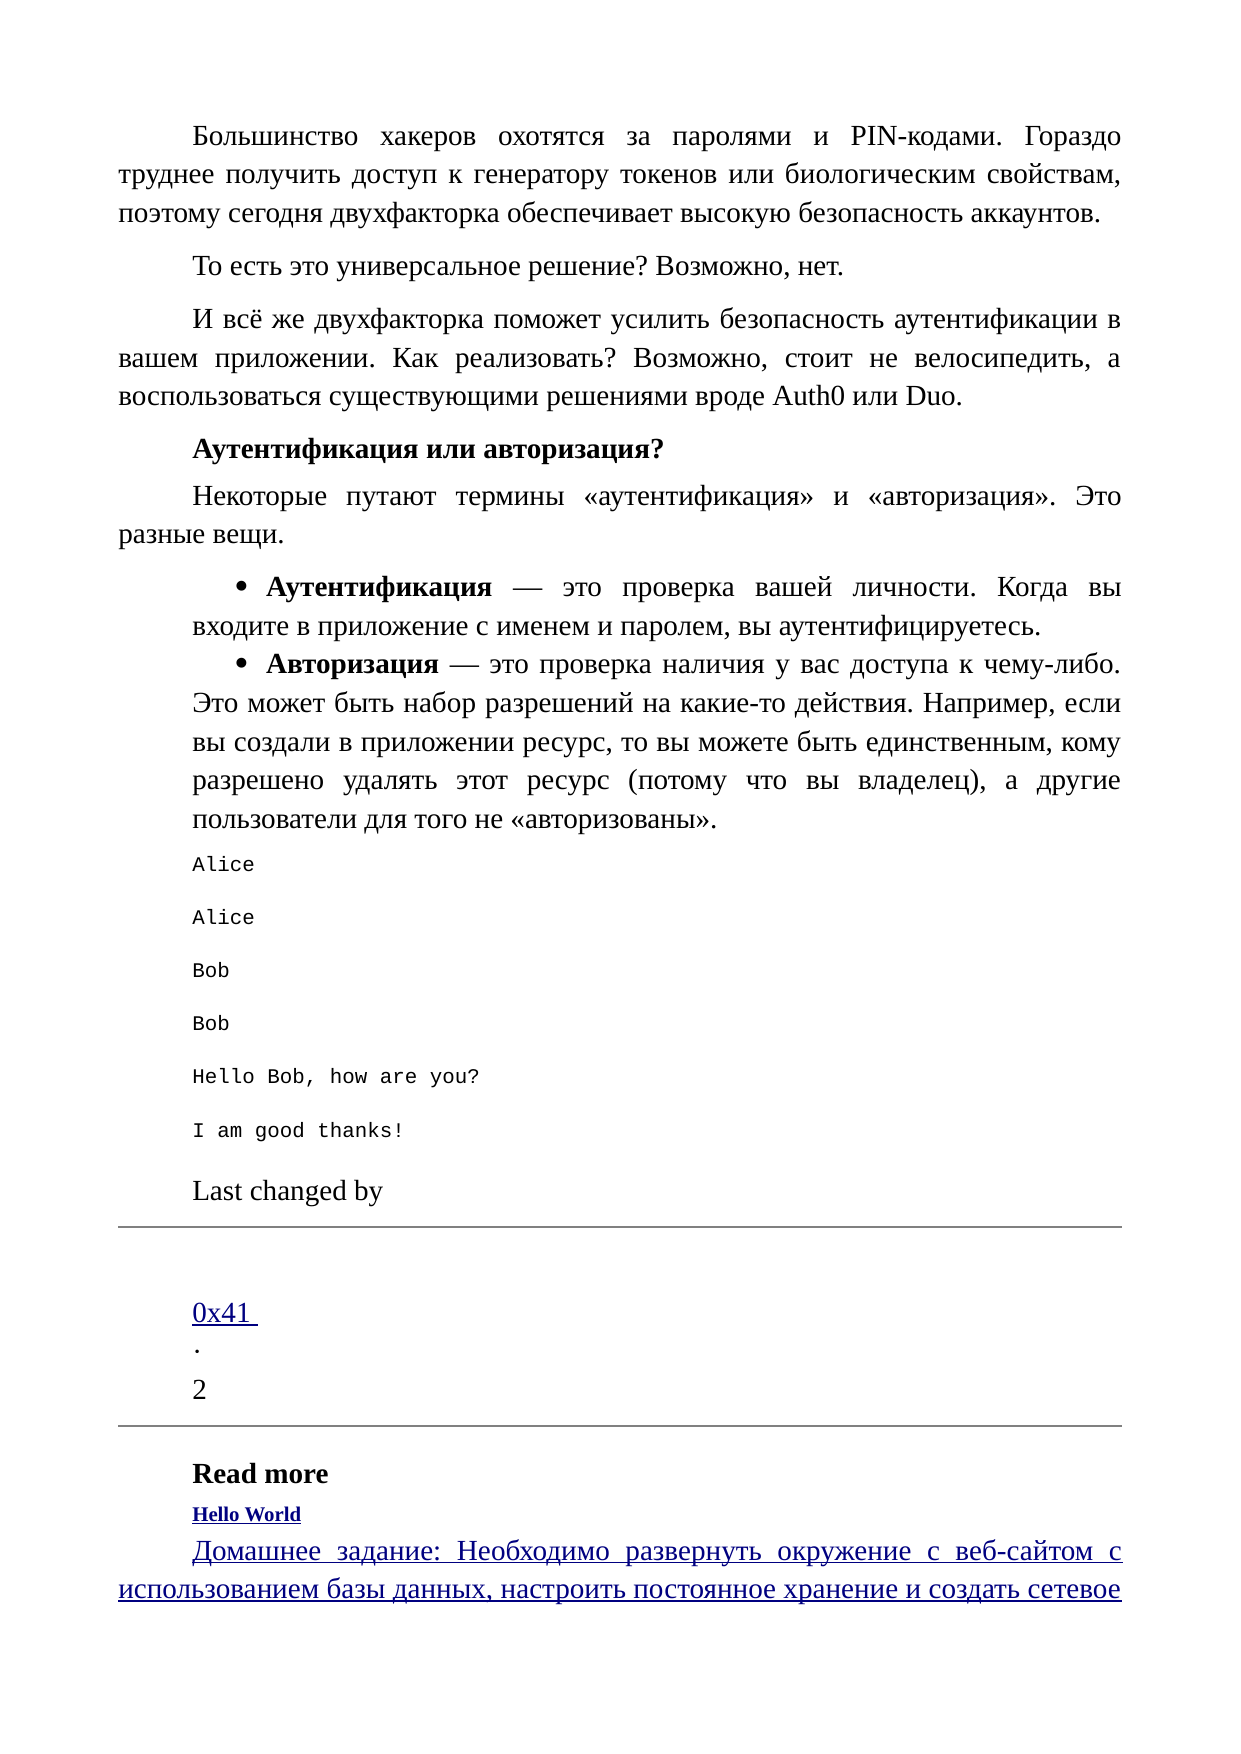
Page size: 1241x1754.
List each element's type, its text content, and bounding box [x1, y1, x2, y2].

subtitle Аутентификация или авторизация? [118, 432, 1122, 465]
text Bob [118, 1013, 1122, 1037]
list Авторизация — это проверка наличия у вас доступа к чему-либо. Это может быть набор разрешений на какие-то действия. Например, если вы создали в приложении ресурс, то вы можете быть единственным, кому разрешено удалять этот ресурс (потому что вы владелец), а другие пользователи для того не «авторизованы». [192, 647, 1122, 834]
list Аутентификация — это проверка вашей личности. Когда вы входите в приложение с именем и паролем, вы аутентифицируетесь. [192, 569, 1122, 642]
text Некоторые путают термины «аутентификация» и «авторизация». Это разные вещи. [118, 478, 1122, 550]
text Last changed by [118, 1173, 1122, 1206]
text И всё же двухфакторка поможет усилить безопасность аутентификации в вашем приложении. Как реализовать? Возможно, стоит не велосипедить, а воспользоваться существующими решениями вроде Auth0 или Duo. [118, 301, 1122, 412]
subtitle Read more [118, 1456, 1122, 1490]
text 2 [118, 1372, 1122, 1406]
text I am good thanks! [118, 1119, 1122, 1143]
text · [118, 1334, 1122, 1367]
text 0x41 [118, 1295, 1122, 1329]
text Bob [118, 960, 1122, 984]
text Alice [118, 854, 1122, 878]
subtitle Hello World [118, 1502, 1122, 1526]
text Alice [118, 907, 1122, 931]
text Hello Bob, how are you? [118, 1066, 1122, 1090]
text Домашнее задание: Необходимо развернуть окружение с веб-сайтом с использованием базы данных, настроить постоянное хранение и создать сетевое [118, 1533, 1122, 1600]
text Большинство хакеров охотятся за паролями и PIN-кодами. Гораздо труднее получить доступ к генератору токенов или биологическим свойствам, поэтому сегодня двухфакторка обеспечивает высокую безопасность аккаунтов. [118, 118, 1122, 229]
text То есть это универсальное решение? Возможно, нет. [118, 248, 1122, 282]
